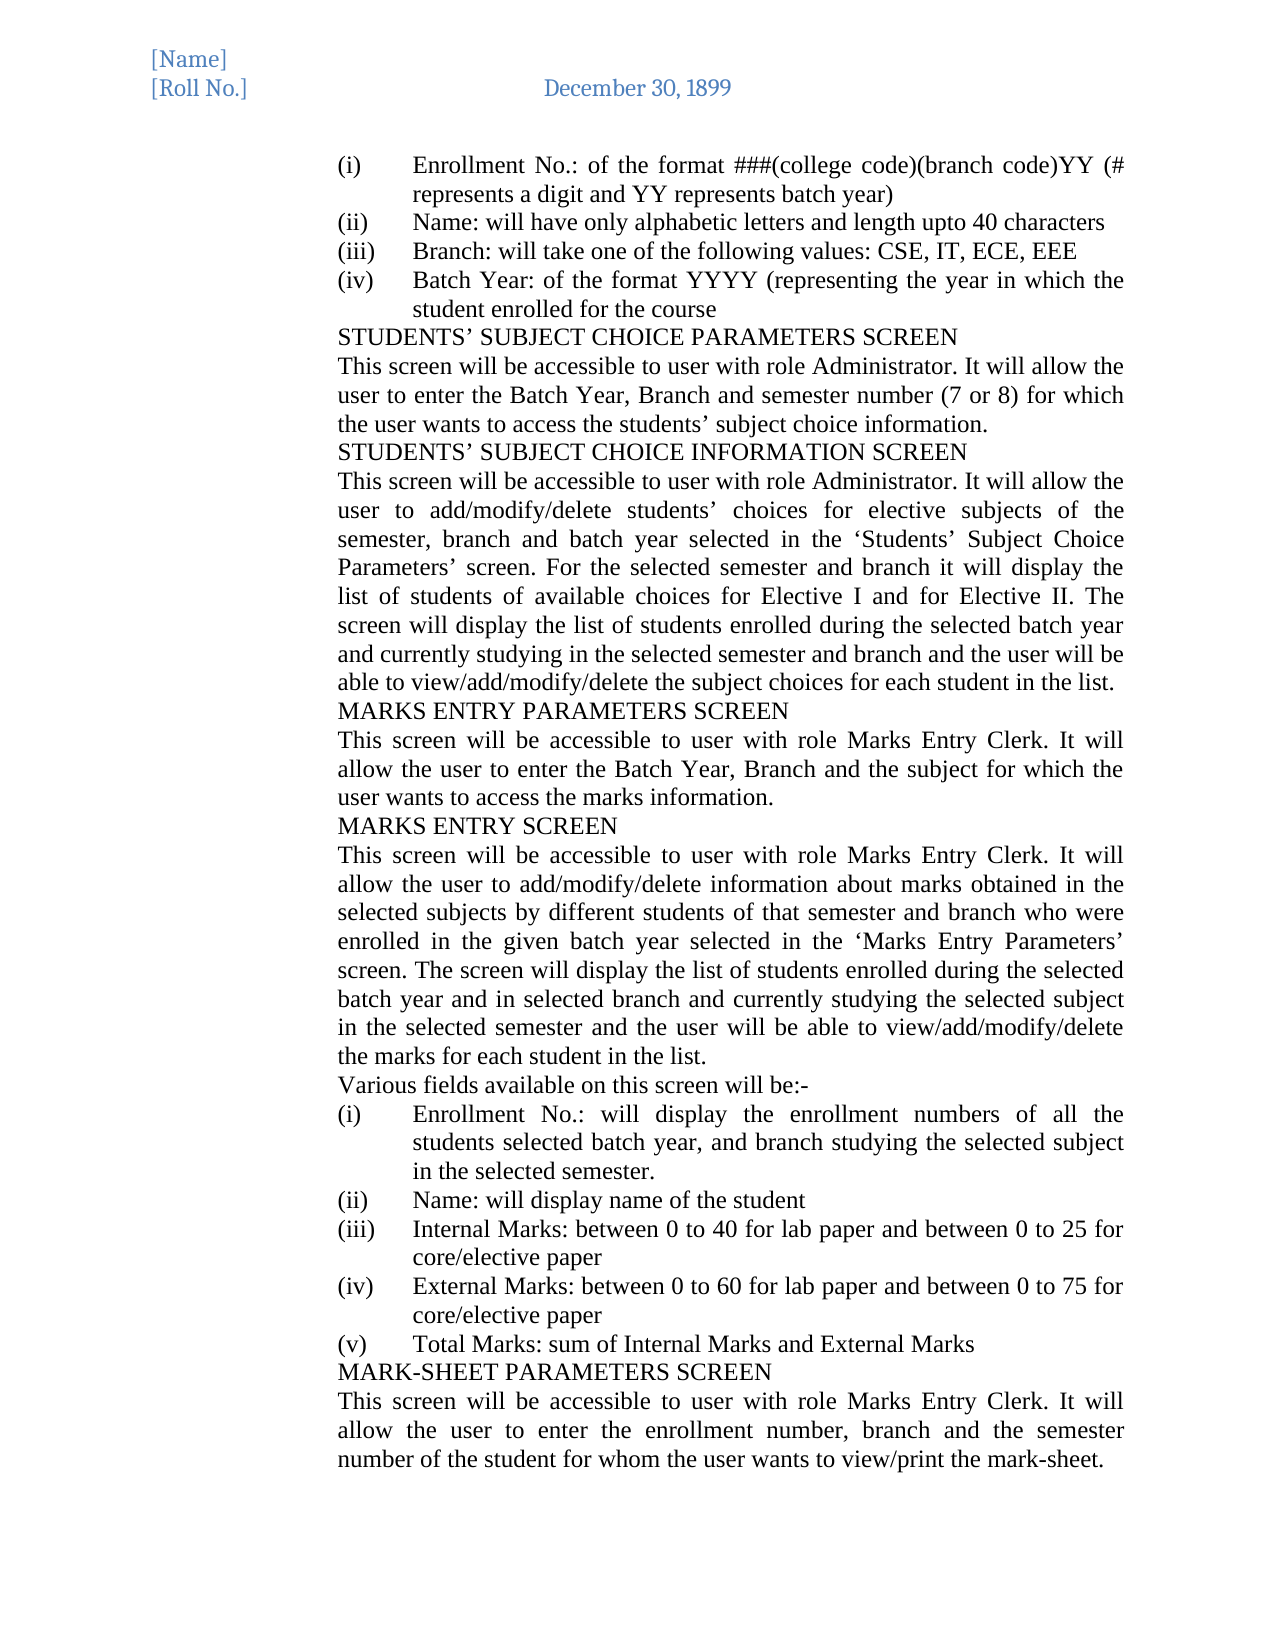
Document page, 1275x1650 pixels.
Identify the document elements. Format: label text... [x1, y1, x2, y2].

list Name: will display name of the student [337, 1185, 1125, 1214]
list External Marks: between 0 to 60 for lab paper and between 0 to 75 for core/elective paper [337, 1271, 1125, 1329]
list Batch Year: of the format YYYY (representing the year in which the student enrolled for the course [337, 265, 1125, 322]
list Internal Marks: between 0 to 40 for lab paper and between 0 to 25 for core/elective paper [337, 1214, 1125, 1271]
text This screen will be accessible to user with role Administrator. It will allow the user to enter the Batch Year, Branch and semester number (7 or 8) for which the user wants to access the students’ subject choice information. [337, 351, 1125, 437]
list Name: will have only alphabetic letters and length upto 40 characters [337, 207, 1125, 236]
text MARKS ENTRY PARAMETERS SCREEN [337, 696, 1125, 725]
text This screen will be accessible to user with role Marks Entry Clerk. It will allow the user to enter the enrollment number, branch and the semester number of the student for whom the user wants to view/print the mark-sheet. [337, 1386, 1125, 1472]
list Branch: will take one of the following values: CSE, IT, ECE, EEE [337, 236, 1125, 265]
text MARKS ENTRY SCREEN [337, 811, 1125, 840]
text This screen will be accessible to user with role Administrator. It will allow the user to add/modify/delete students’ choices for elective subjects of the semester, branch and batch year selected in the ‘Students’ Subject Choice Parameters’ screen. For the selected semester and branch it will display the list of students of available choices for Elective I and for Elective II. The screen will display the list of students enrolled during the selected batch year and currently studying in the selected semester and branch and the user will be able to view/add/modify/delete the subject choices for each student in the list. [337, 466, 1125, 696]
text STUDENTS’ SUBJECT CHOICE INFORMATION SCREEN [337, 437, 1125, 466]
list Enrollment No.: will display the enrollment numbers of all the students selected batch year, and branch studying the selected subject in the selected semester. [337, 1099, 1125, 1185]
text This screen will be accessible to user with role Marks Entry Clerk. It will allow the user to enter the Batch Year, Branch and the subject for which the user wants to access the marks information. [337, 725, 1125, 811]
text STUDENTS’ SUBJECT CHOICE PARAMETERS SCREEN [337, 322, 1125, 351]
text MARK-SHEET PARAMETERS SCREEN [337, 1357, 1125, 1386]
text Various fields available on this screen will be:- [337, 1070, 1125, 1099]
text This screen will be accessible to user with role Marks Entry Clerk. It will allow the user to add/modify/delete information about marks obtained in the selected subjects by different students of that semester and branch who were enrolled in the given batch year selected in the ‘Marks Entry Parameters’ screen. The screen will display the list of students enrolled during the selected batch year and in selected branch and currently studying the selected subject in the selected semester and the user will be able to view/add/modify/delete the marks for each student in the list. [337, 840, 1125, 1070]
list Total Marks: sum of Internal Marks and External Marks [337, 1329, 1125, 1357]
list Enrollment No.: of the format ###(college code)(branch code)YY (# represents a digit and YY represents batch year) [337, 150, 1125, 207]
